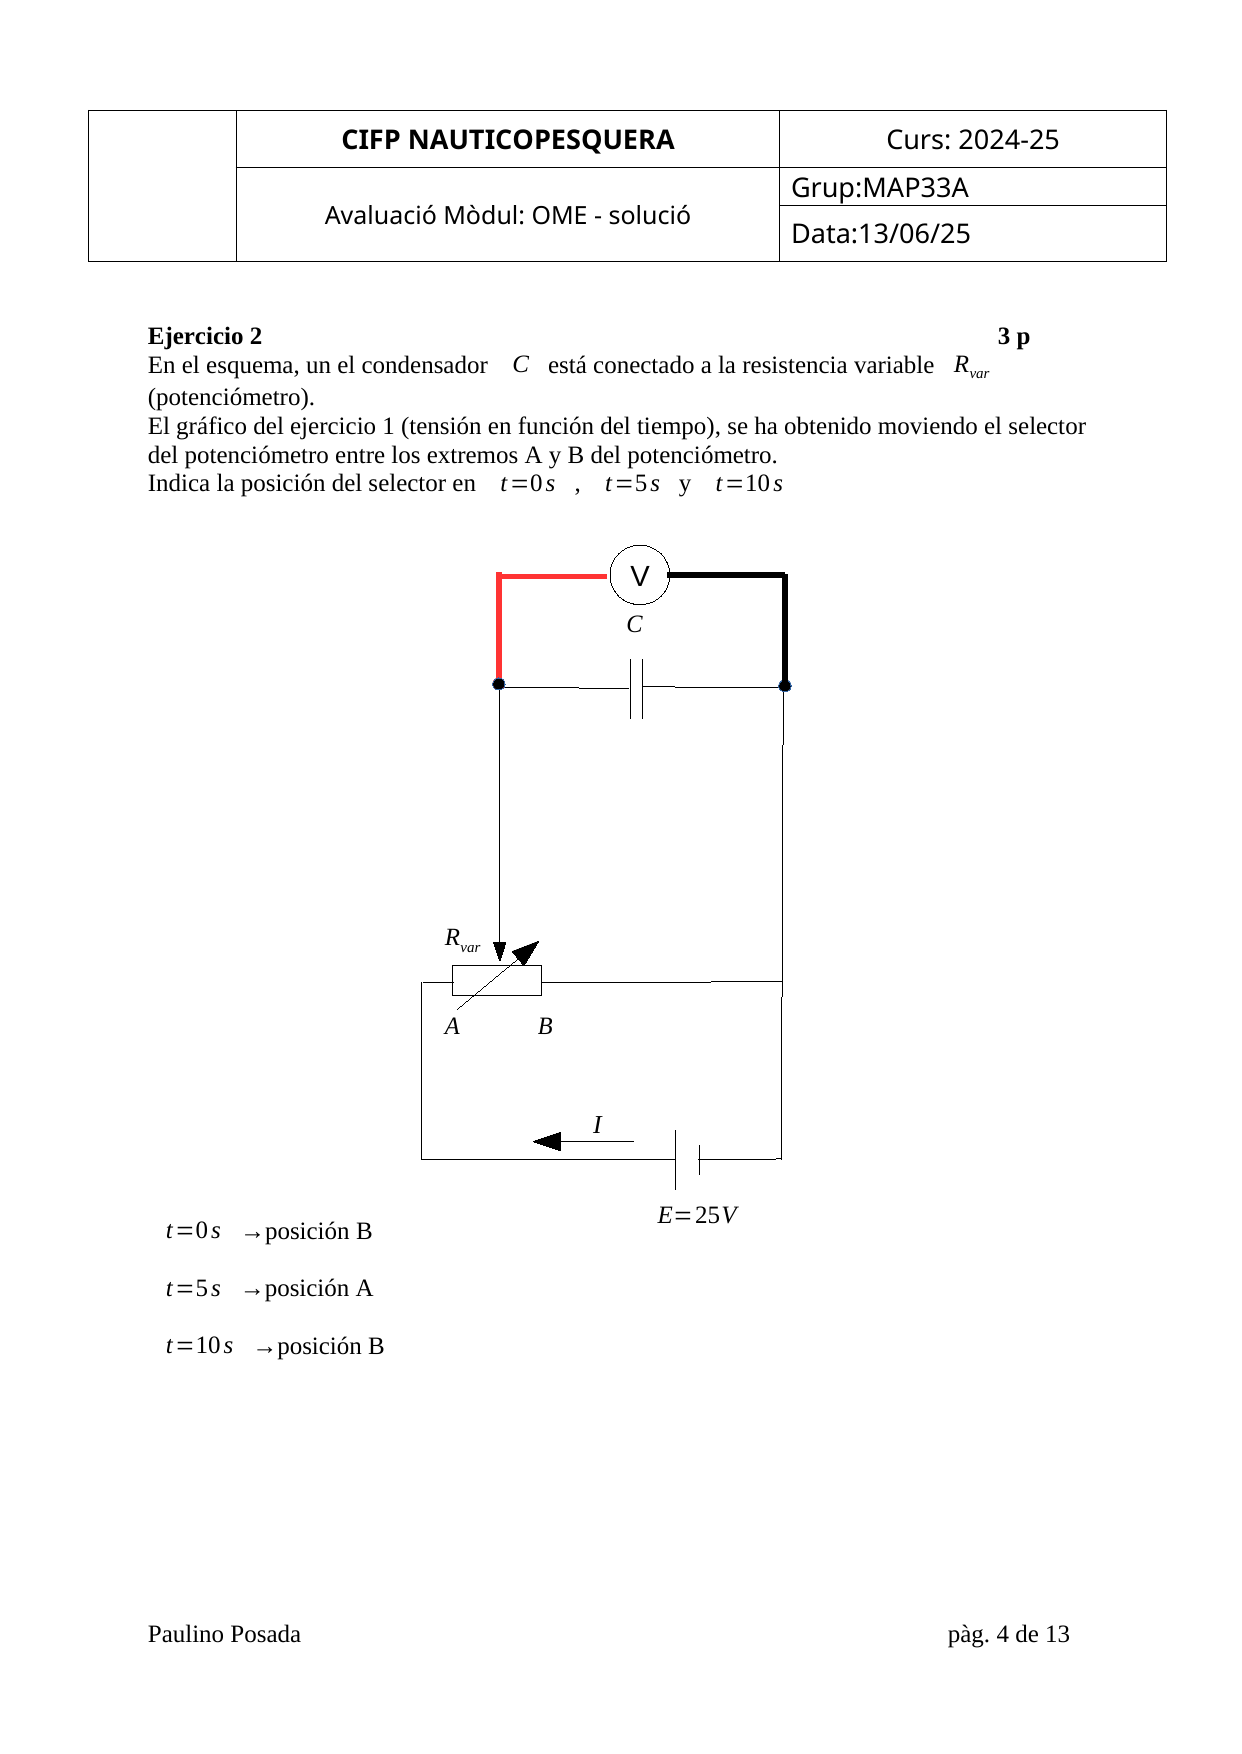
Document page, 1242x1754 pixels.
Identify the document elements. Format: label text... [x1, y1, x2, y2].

text Indica la posición del selector en , y [148, 468, 1094, 497]
text →posición B [148, 1216, 1094, 1245]
text Ejercicio 2 3 p [148, 321, 1094, 350]
text El gráfico del ejercicio 1 (tensión en función del tiempo), se ha obtenido moviendo el selector del potenciómetro entre los extremos A y B del potenciómetro. [148, 411, 1094, 468]
text →posición A [148, 1273, 1094, 1302]
text →posición B [148, 1331, 1094, 1360]
text En el esquema, un el condensador está conectado a la resistencia variable(potenciómetro). [148, 350, 1094, 411]
